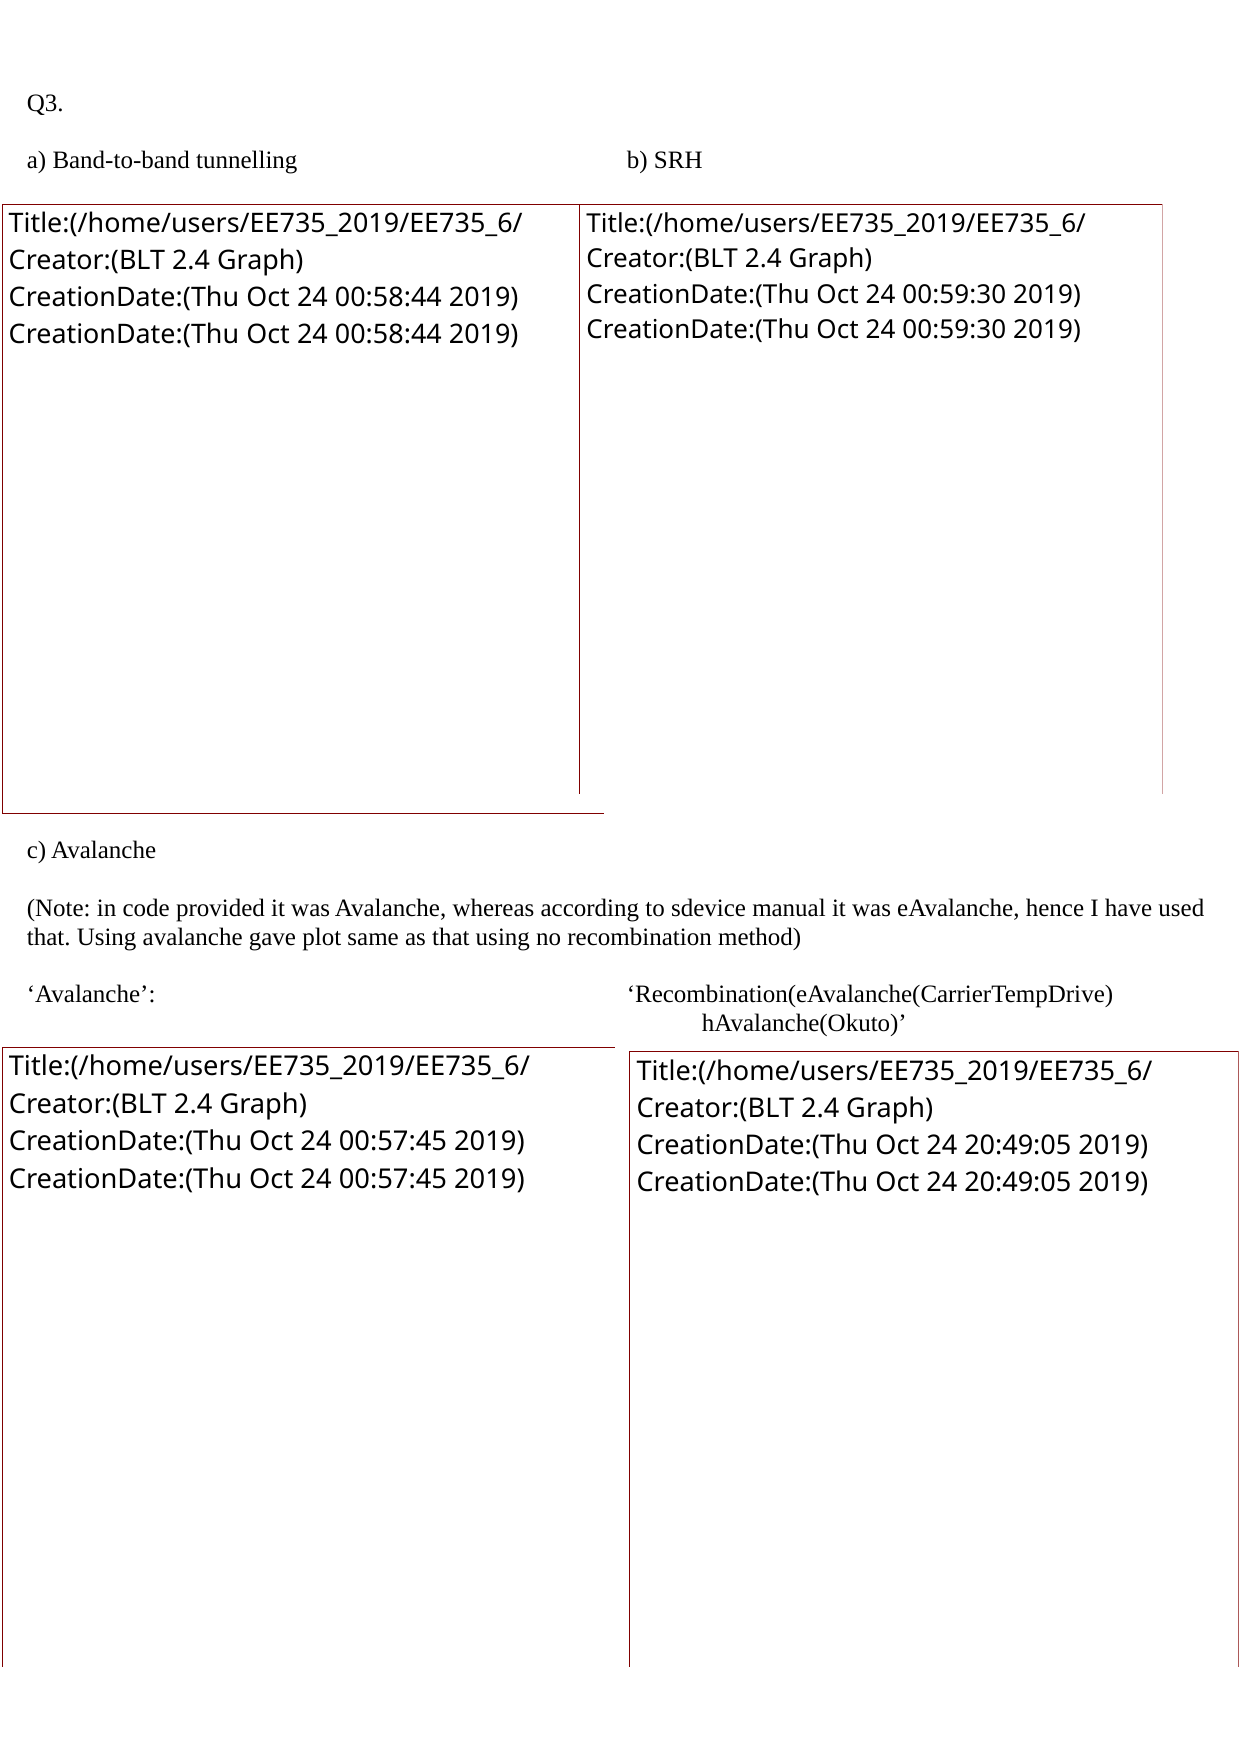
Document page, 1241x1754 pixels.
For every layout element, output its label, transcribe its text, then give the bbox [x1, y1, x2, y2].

text ‘Avalanche’: ‘Recombination(eAvalanche(CarrierTempDrive) hAvalanche(Okuto)’ [27, 979, 1214, 1037]
text a) Band-to-band tunnelling b) SRH [27, 145, 1214, 174]
text (Note: in code provided it was Avalanche, whereas according to sdevice manual it was eAvalanche, hence I have used that. Using avalanche gave plot same as that using no recombination method) [27, 893, 1214, 950]
text Q3. [27, 88, 1214, 117]
text c) Avalanche [27, 835, 1214, 864]
